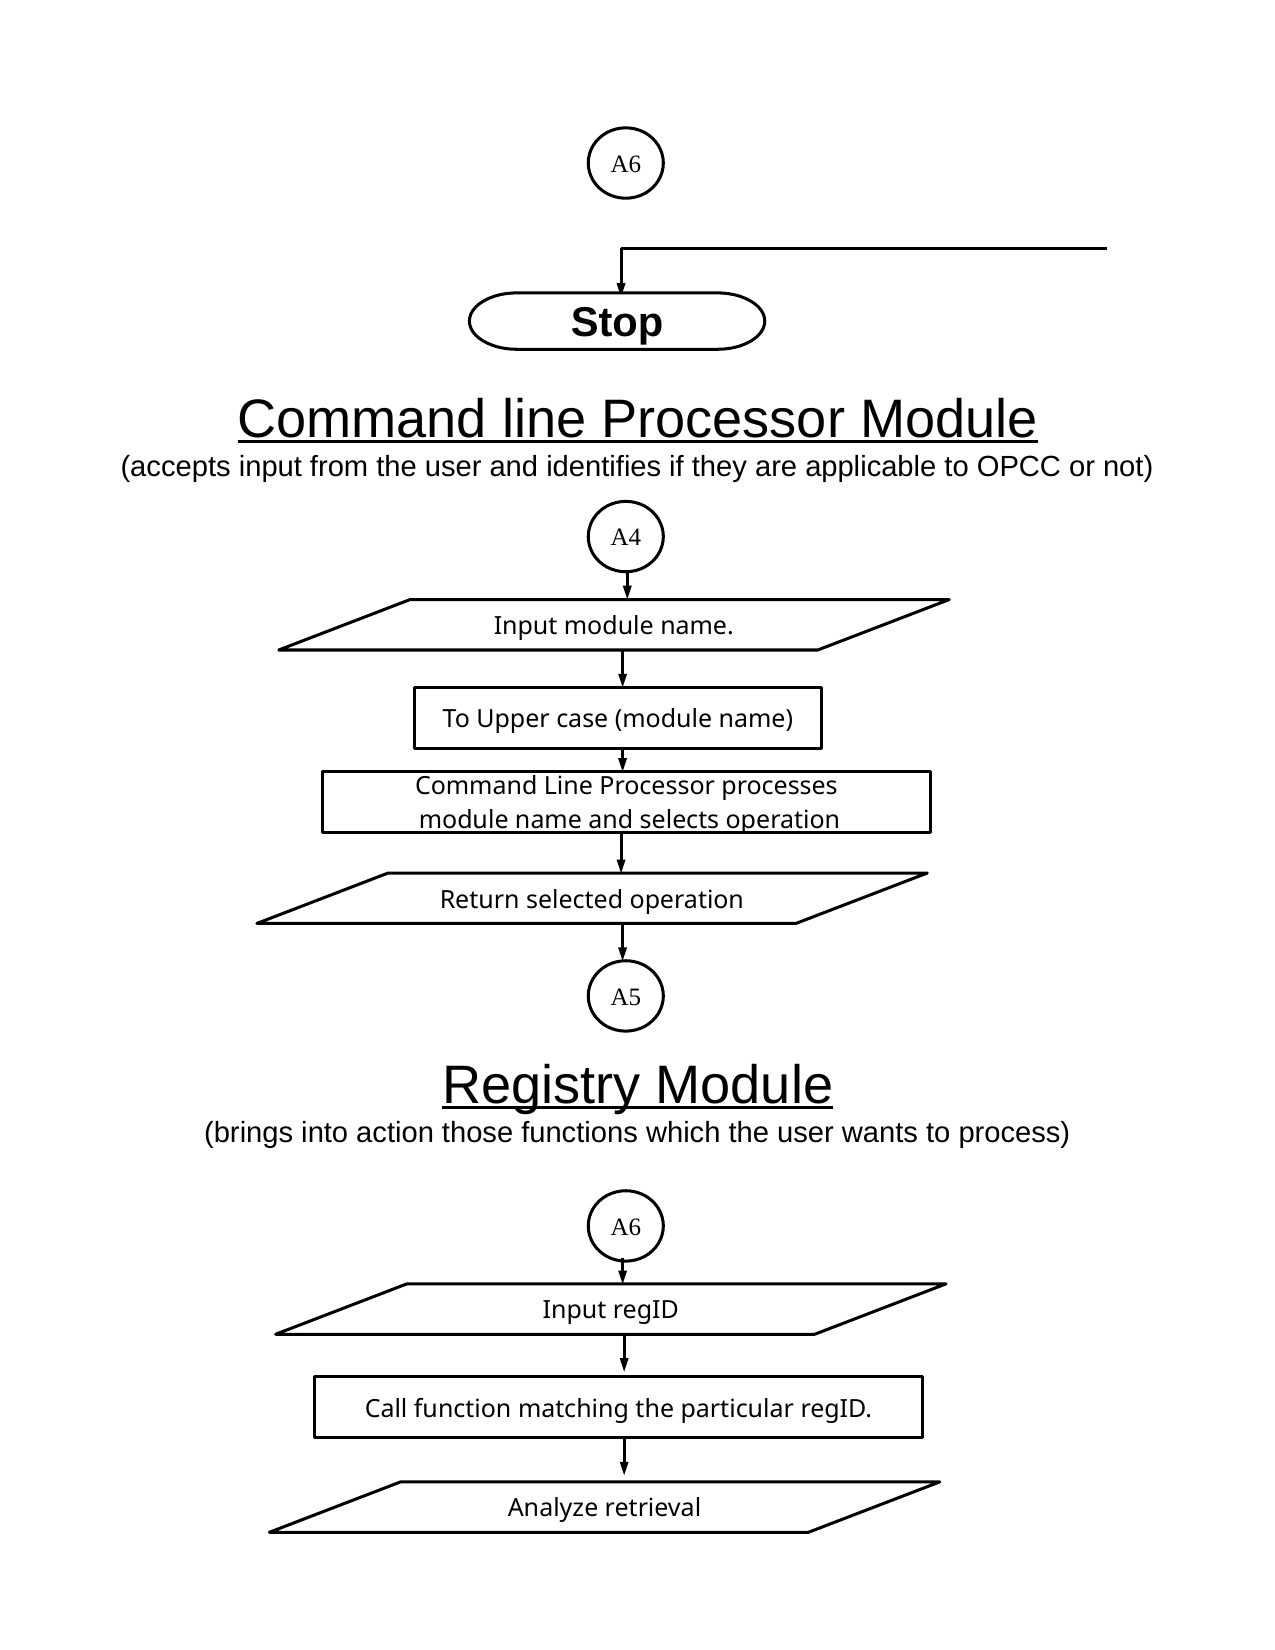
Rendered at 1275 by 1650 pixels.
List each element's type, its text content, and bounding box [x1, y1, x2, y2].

text Registry Module [118, 1052, 1157, 1115]
text Command line Processor Module [118, 386, 1157, 449]
text (accepts input from the user and identifies if they are applicable to OPCC or not) [118, 449, 1157, 482]
text (brings into action those functions which the user wants to process) [118, 1115, 1157, 1148]
